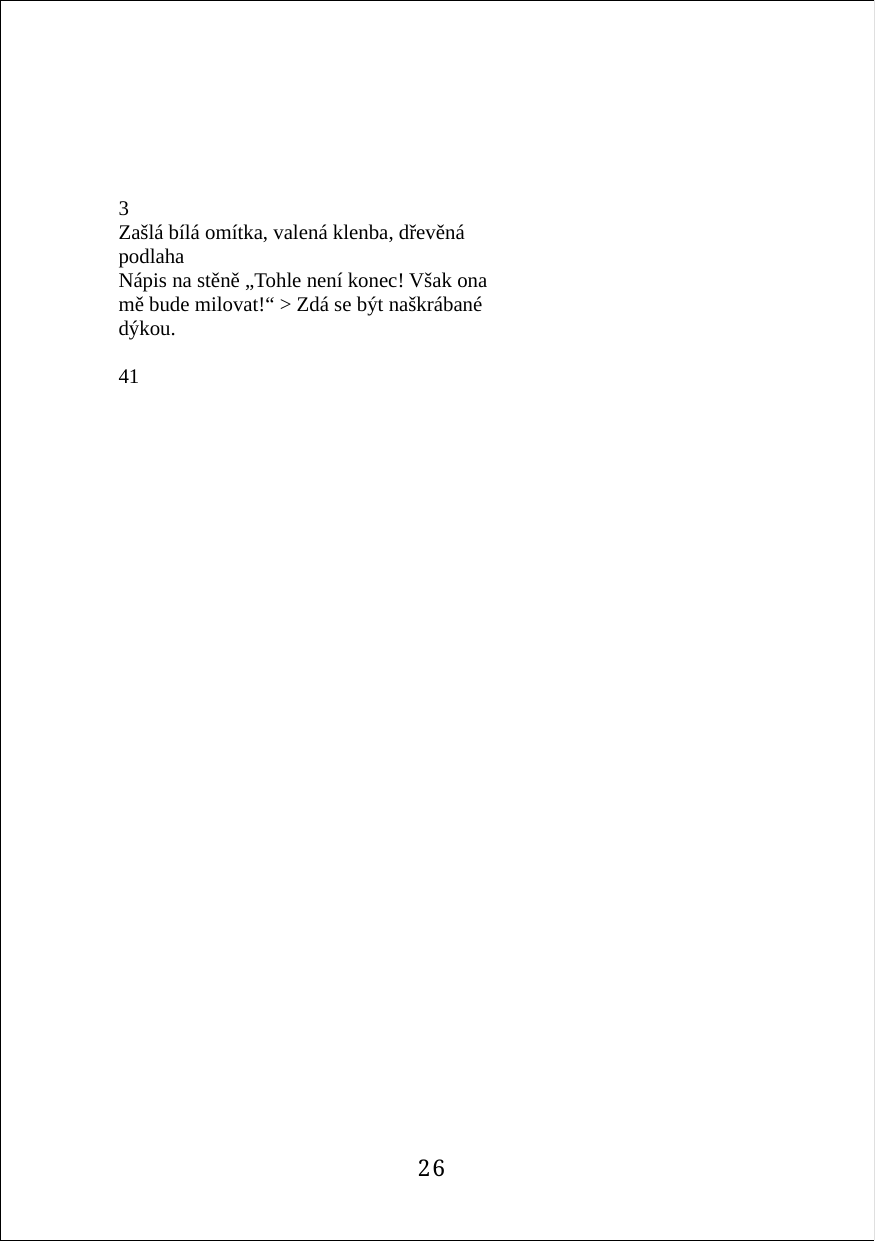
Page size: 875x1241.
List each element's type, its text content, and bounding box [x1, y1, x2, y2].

text 3 Zašlá bílá omítka, valená klenba, dřevěná podlaha Nápis na stěně „Tohle není konec! Však ona mě bude milovat!“ > Zdá se být naškrábané dýkou. 41 [118, 172, 756, 436]
